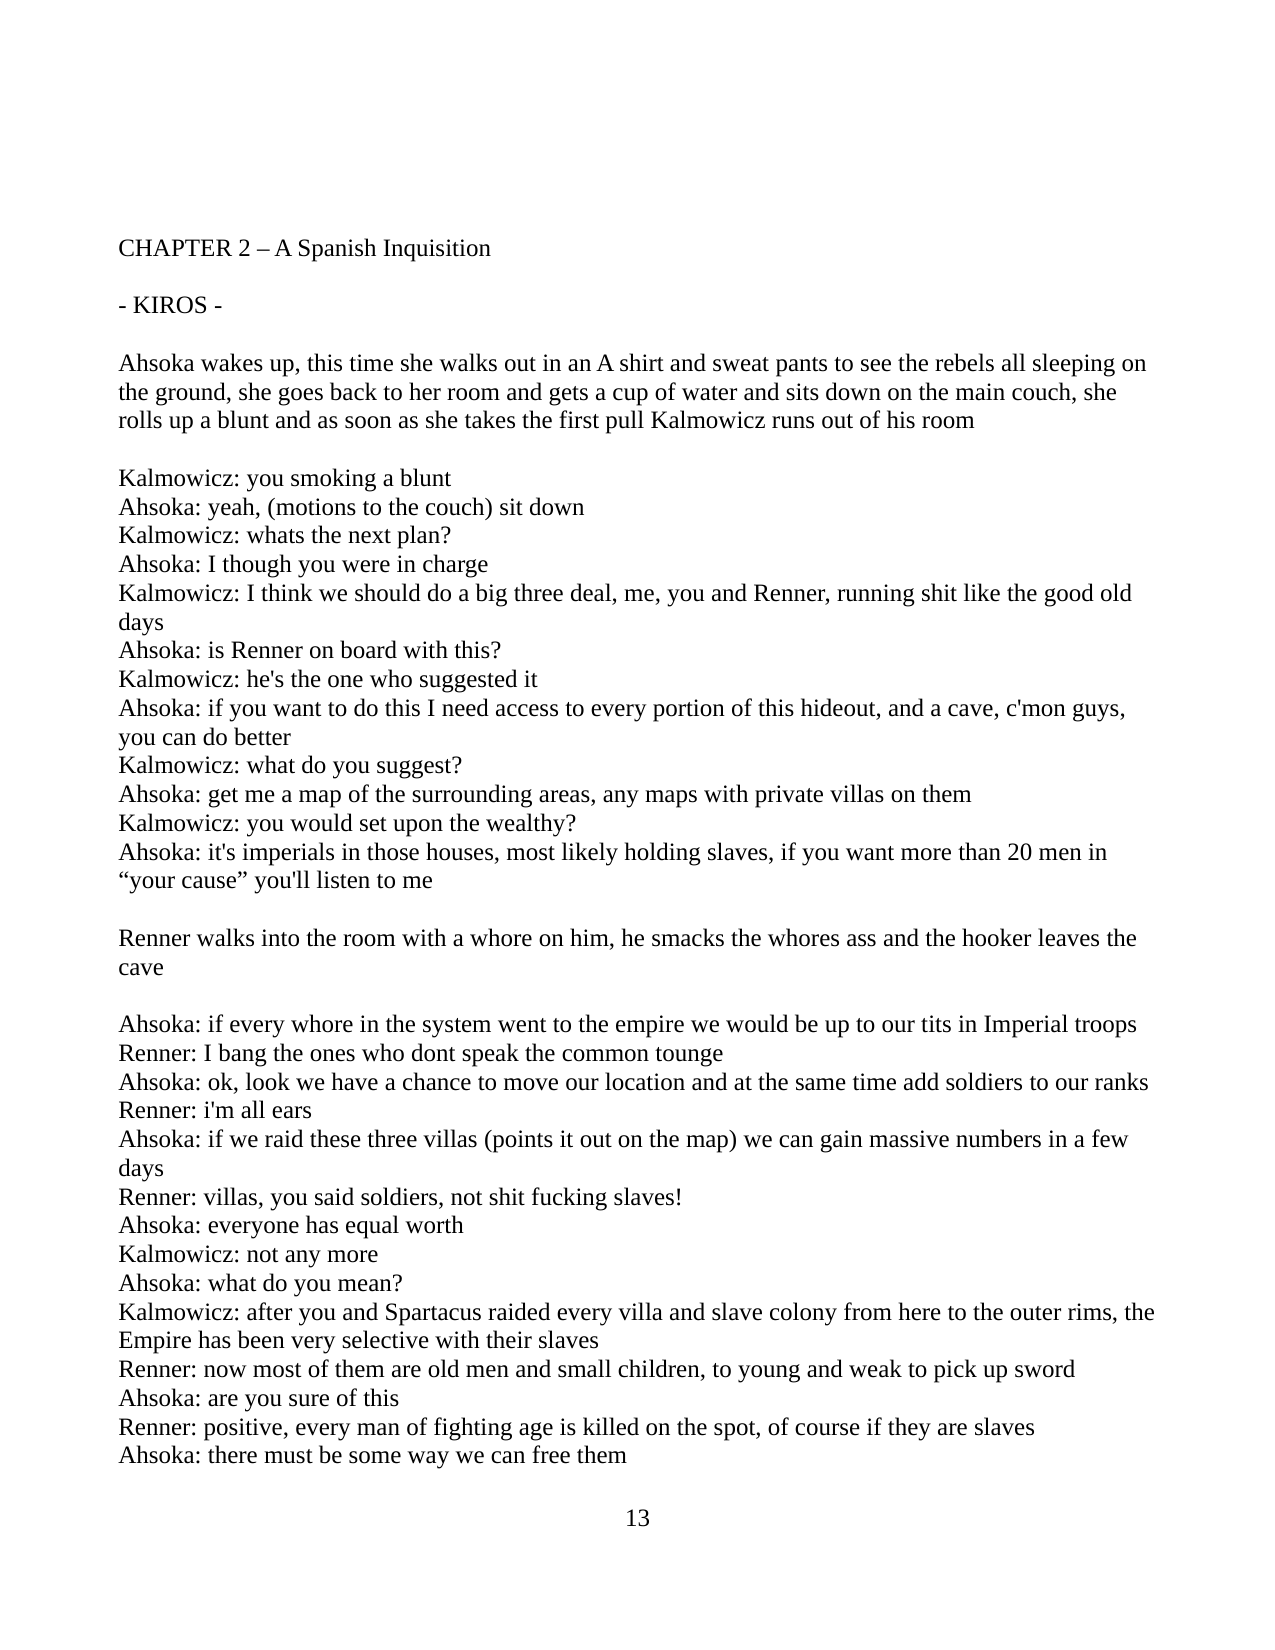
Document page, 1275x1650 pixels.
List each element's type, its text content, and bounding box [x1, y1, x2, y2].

text Ahsoka: ok, look we have a chance to move our location and at the same time add soldiers to our ranks [118, 1067, 1157, 1096]
text Ahsoka: are you sure of this [118, 1383, 1157, 1412]
text Kalmowicz: whats the next plan? [118, 521, 1157, 549]
text Renner: i'm all ears [118, 1096, 1157, 1124]
text Renner: now most of them are old men and small children, to young and weak to pick up sword [118, 1354, 1157, 1383]
text Ahsoka: everyone has equal worth [118, 1211, 1157, 1239]
text Kalmowicz: what do you suggest? [118, 751, 1157, 779]
text Kalmowicz: you would set upon the wealthy? [118, 808, 1157, 837]
text CHAPTER 2 – A Spanish Inquisition [118, 233, 1157, 262]
text Ahsoka: what do you mean? [118, 1268, 1157, 1297]
text Ahsoka: it's imperials in those houses, most likely holding slaves, if you want more than 20 men in “your cause” you'll listen to me [118, 837, 1157, 894]
text Ahsoka wakes up, this time she walks out in an A shirt and sweat pants to see the rebels all sleeping on the ground, she goes back to her room and gets a cup of water and sits down on the main couch, she rolls up a blunt and as soon as she takes the first pull Kalmowicz runs out of his room [118, 348, 1157, 434]
text Ahsoka: there must be some way we can free them [118, 1441, 1157, 1469]
text Ahsoka: if every whore in the system went to the empire we would be up to our tits in Imperial troops [118, 1009, 1157, 1038]
text Ahsoka: if we raid these three villas (points it out on the map) we can gain massive numbers in a few days [118, 1124, 1157, 1182]
text Ahsoka: is Renner on board with this? [118, 636, 1157, 664]
text Renner: positive, every man of fighting age is killed on the spot, of course if they are slaves [118, 1412, 1157, 1441]
text Kalmowicz: I think we should do a big three deal, me, you and Renner, running shit like the good old days [118, 578, 1157, 636]
text Ahsoka: I though you were in charge [118, 549, 1157, 578]
text Ahsoka: if you want to do this I need access to every portion of this hideout, and a cave, c'mon guys, you can do better [118, 693, 1157, 751]
text Kalmowicz: you smoking a blunt [118, 463, 1157, 492]
text Kalmowicz: not any more [118, 1239, 1157, 1268]
text Ahsoka: get me a map of the surrounding areas, any maps with private villas on them [118, 779, 1157, 808]
text Renner walks into the room with a whore on him, he smacks the whores ass and the hooker leaves the cave [118, 923, 1157, 981]
text Kalmowicz: he's the one who suggested it [118, 664, 1157, 693]
text Renner: I bang the ones who dont speak the common tounge [118, 1038, 1157, 1067]
text Ahsoka: yeah, (motions to the couch) sit down [118, 492, 1157, 521]
text Renner: villas, you said soldiers, not shit fucking slaves! [118, 1182, 1157, 1211]
text - KIROS - [118, 291, 1157, 319]
text Kalmowicz: after you and Spartacus raided every villa and slave colony from here to the outer rims, the Empire has been very selective with their slaves [118, 1297, 1157, 1354]
